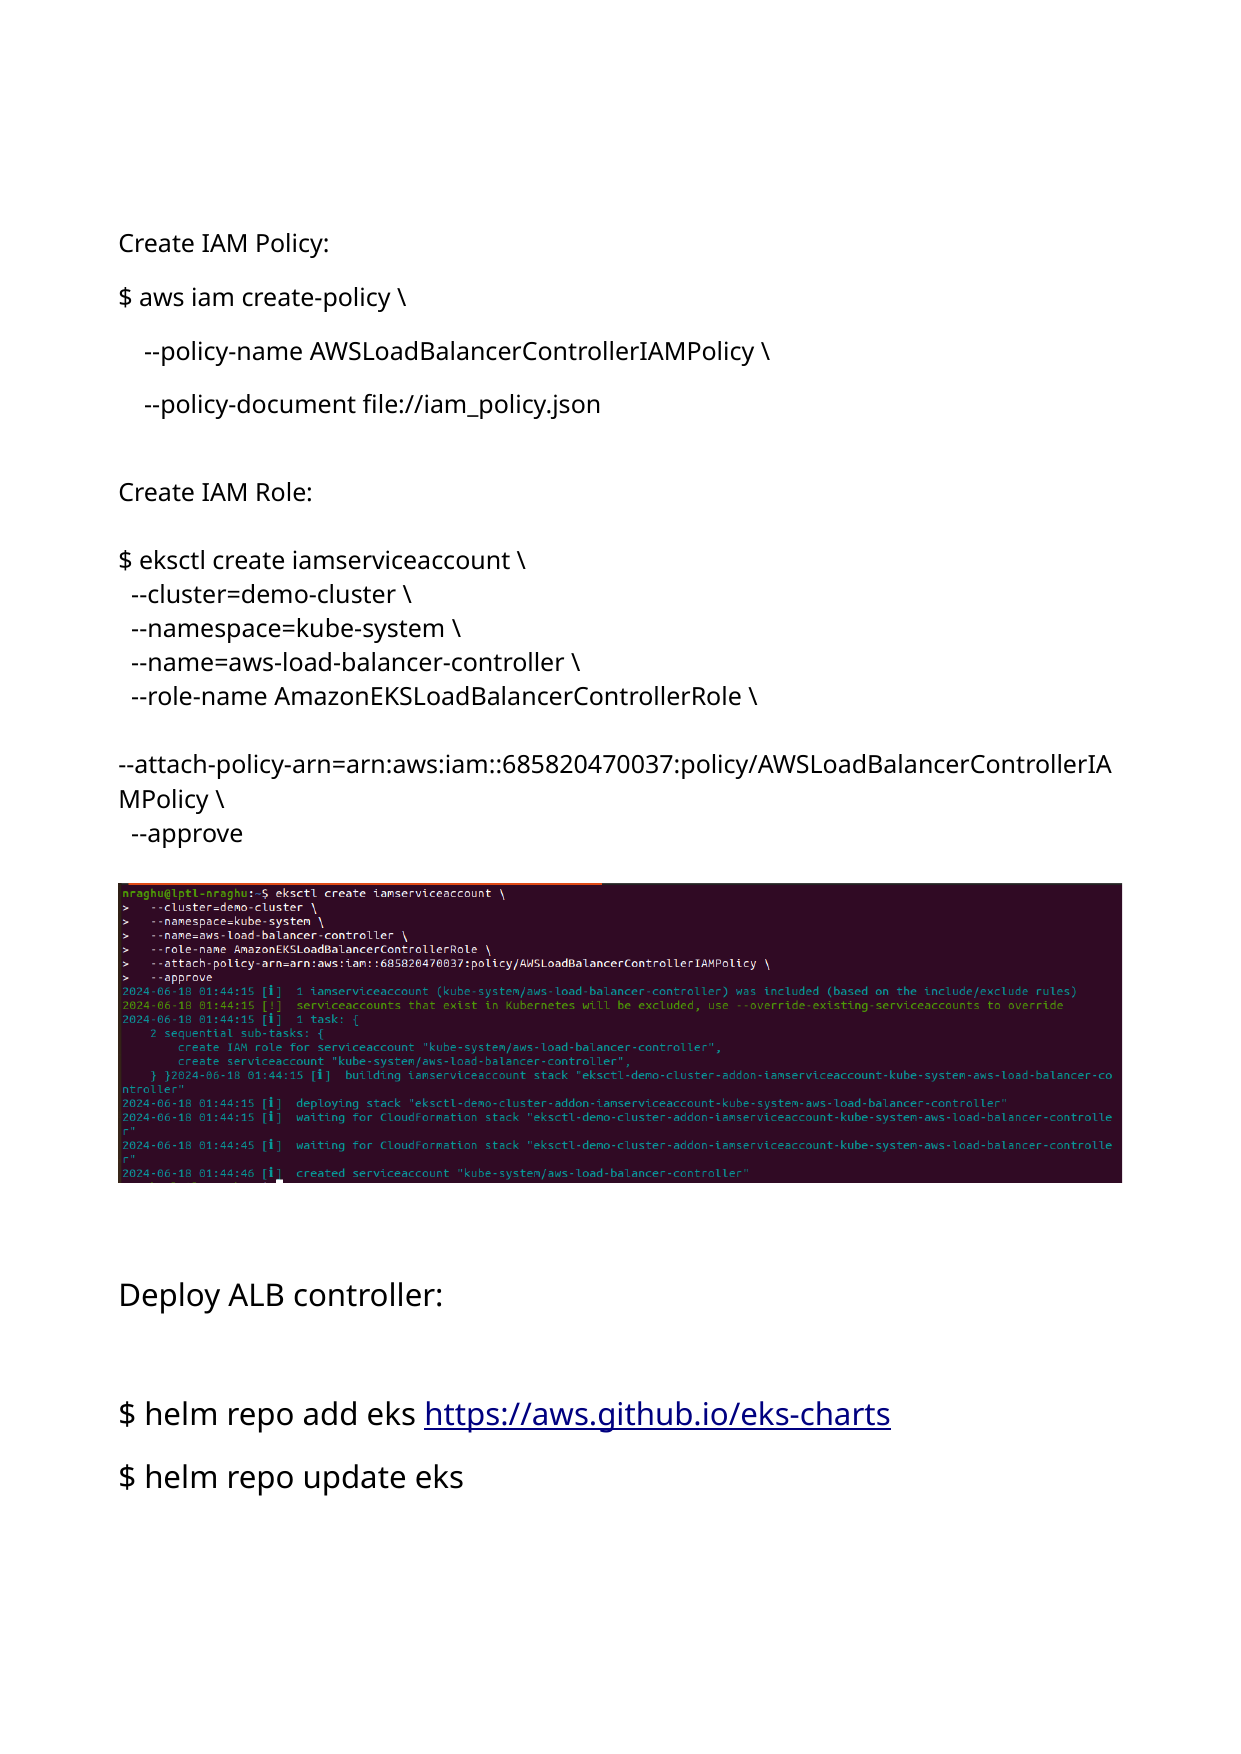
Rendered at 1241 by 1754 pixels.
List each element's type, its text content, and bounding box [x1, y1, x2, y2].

text $ eksctl create iamserviceaccount \ [118, 543, 1122, 577]
text --role-name AmazonEKSLoadBalancerControllerRole \ [118, 679, 1122, 713]
text --namespace=kube-system \ [118, 611, 1122, 645]
text --policy-name AWSLoadBalancerControllerIAMPolicy \ [118, 333, 1122, 367]
text $ helm repo add eks https://aws.github.io/eks-charts [118, 1392, 1122, 1434]
text --attach-policy-arn=arn:aws:iam::685820470037:policy/AWSLoadBalancerControllerIAMPolicy \ [118, 713, 1122, 815]
text Create IAM Role: [118, 475, 1122, 509]
text --approve [118, 815, 1122, 849]
picture [118, 883, 1123, 1183]
text --name=aws-load-balancer-controller \ [118, 645, 1122, 679]
text $ aws iam create-policy \ [118, 279, 1122, 313]
text --cluster=demo-cluster \ [118, 577, 1122, 611]
text $ helm repo update eks [118, 1455, 1122, 1498]
text Create IAM Policy: [118, 226, 1122, 260]
text --policy-document file://iam_policy.json [118, 387, 1122, 421]
subtitle Deploy ALB controller: [118, 1273, 1122, 1316]
